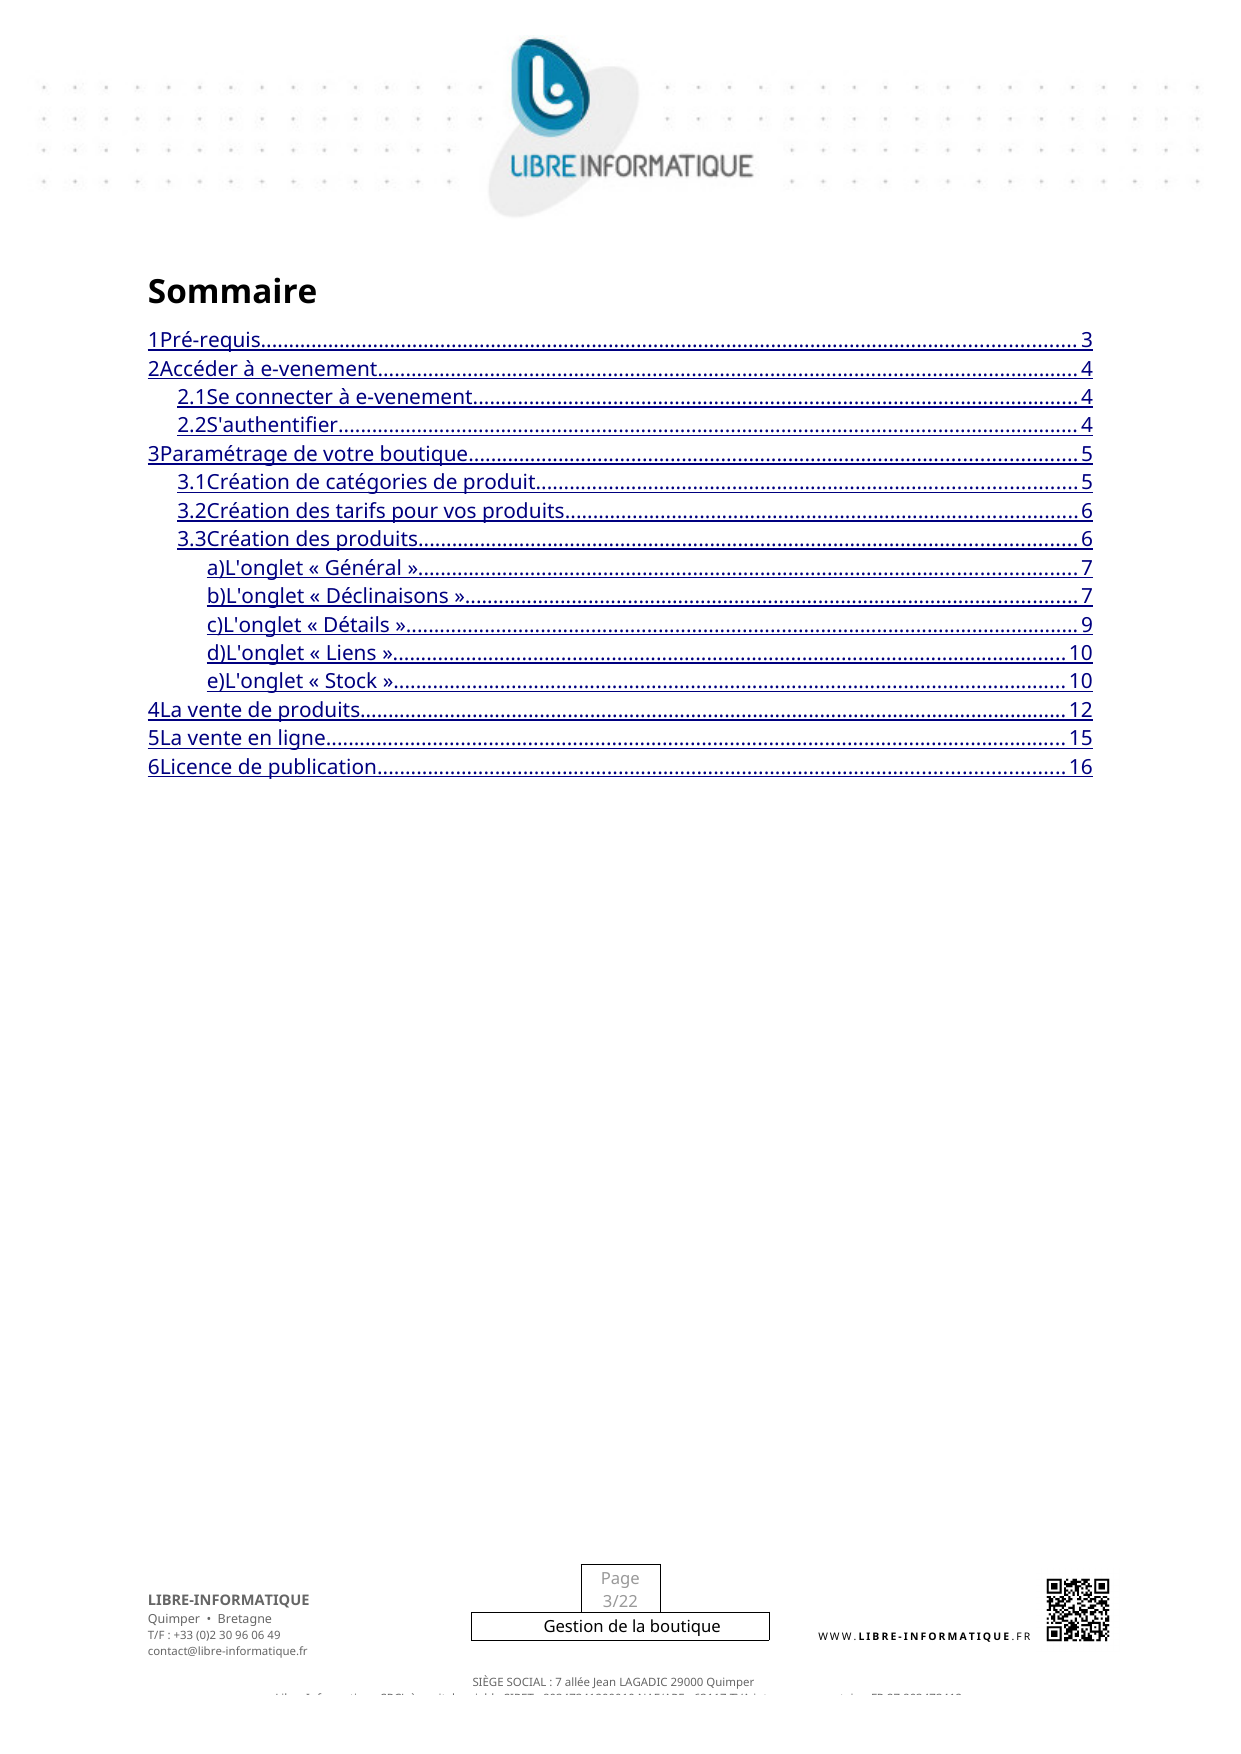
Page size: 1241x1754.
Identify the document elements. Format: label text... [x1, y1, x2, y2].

text 3.2Création des tarifs pour vos produits 6 [177, 496, 1093, 520]
text b)L'onglet « Déclinaisons » 7 [207, 581, 1093, 605]
text 2.1Se connecter à e-venement 4 [177, 382, 1093, 406]
text 2.2S'authentifier 4 [177, 411, 1093, 435]
picture [27, 35, 1213, 220]
picture [1036, 1568, 1120, 1652]
text c)L'onglet « Détails » 9 [207, 610, 1093, 634]
subtitle Sommaire [148, 267, 1093, 313]
text 1Pré-requis 3 [148, 325, 1093, 349]
text 5La vente en ligne 15 [148, 723, 1093, 748]
text e)L'onglet « Stock » 10 [207, 667, 1093, 691]
text 6Licence de publication 16 [148, 752, 1093, 776]
text 4La vente de produits 12 [148, 695, 1093, 719]
text 3.1Création de catégories de produit 5 [177, 467, 1093, 492]
text 2Accéder à e-venement 4 [148, 354, 1093, 378]
text 3.3Création des produits 6 [177, 524, 1093, 548]
text 3Paramétrage de votre boutique 5 [148, 439, 1093, 463]
text a)L'onglet « Général » 7 [207, 553, 1093, 577]
text d)L'onglet « Liens » 10 [207, 638, 1093, 662]
